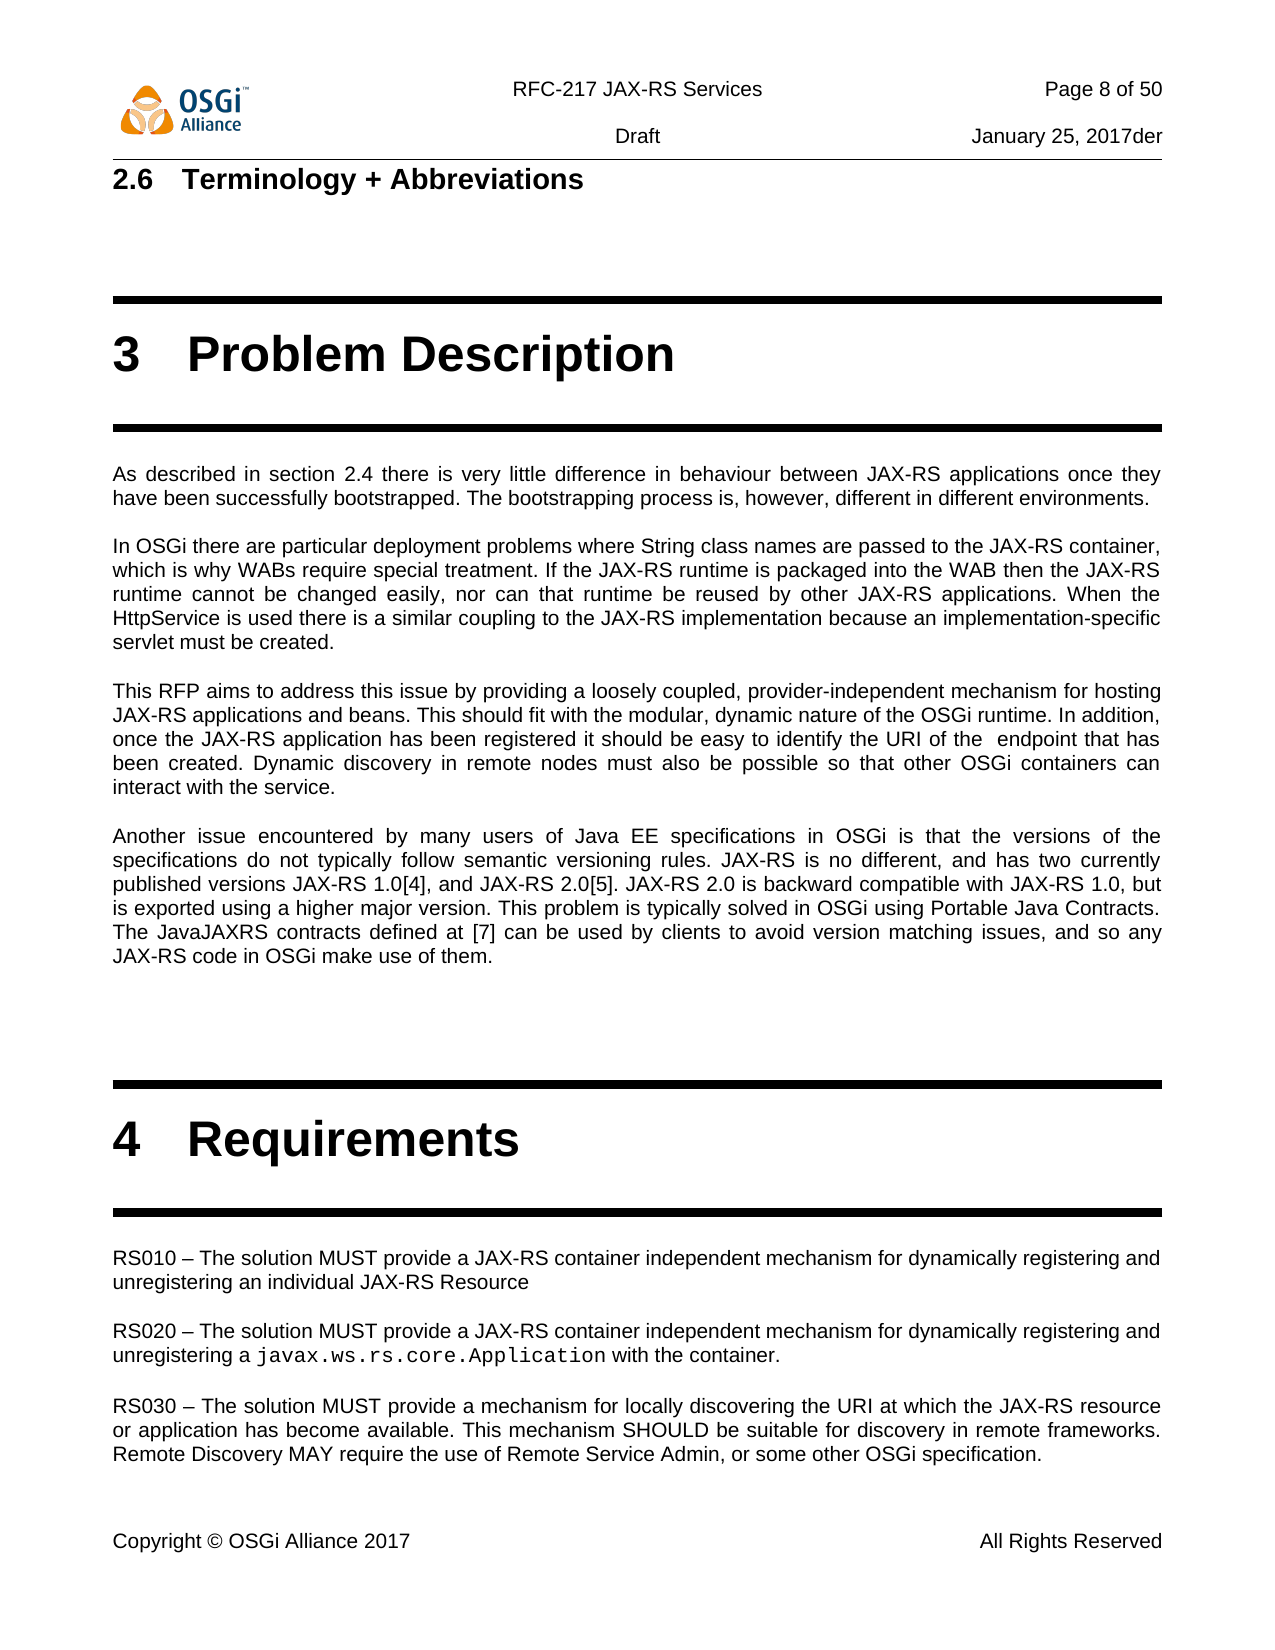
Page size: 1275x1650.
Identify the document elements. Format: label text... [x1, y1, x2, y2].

text This RFP aims to address this issue by providing a loosely coupled, provider-independent mechanism for hosting JAX-RS applications and beans. This should fit with the modular, dynamic nature of the OSGi runtime. In addition, once the JAX-RS application has been registered it should be easy to identify the URI of the endpoint that has been created. Dynamic discovery in remote nodes must also be possible so that other OSGi containers can interact with the service. [112, 679, 1162, 799]
text As described in section 2.4 there is very little difference in behaviour between JAX-RS applications once they have been successfully bootstrapped. The bootstrapping process is, however, different in different environments. [112, 461, 1162, 509]
subtitle Terminology + Abbreviations [112, 160, 1162, 196]
text In OSGi there are particular deployment problems where String class names are passed to the JAX-RS container, which is why WABs require special treatment. If the JAX-RS runtime is packaged into the WAB then the JAX-RS runtime cannot be changed easily, nor can that runtime be reused by other JAX-RS applications. When the HttpService is used there is a similar coupling to the JAX-RS implementation because an implementation-specific servlet must be created. [112, 534, 1162, 654]
subtitle Requirements [112, 1081, 1162, 1217]
text RS030 – The solution MUST provide a mechanism for locally discovering the URI at which the JAX-RS resource or application has become available. This mechanism SHOULD be suitable for discovery in remote frameworks. Remote Discovery MAY require the use of Remote Service Admin, or some other OSGi specification. [112, 1394, 1162, 1466]
text RS010 – The solution MUST provide a JAX-RS container independent mechanism for dynamically registering and unregistering an individual JAX-RS Resource [112, 1246, 1162, 1294]
text Another issue encountered by many users of Java EE specifications in OSGi is that the versions of the specifications do not typically follow semantic versioning rules. JAX-RS is no different, and has two currently published versions JAX-RS 1.0[4]., and JAX-RS 2.0[5].. JAX-RS 2.0 is backward compatible with JAX-RS 1.0, but is exported using a higher major version. This problem is typically solved in OSGi using Portable Java Contracts. The JavaJAXRS contracts defined at [7]. can be used by clients to avoid version matching issues, and so any JAX-RS code in OSGi make use of them. [112, 824, 1162, 968]
text RS020 – The solution MUST provide a JAX-RS container independent mechanism for dynamically registering and unregistering a javax.ws.rs.core.Application with the container. [112, 1319, 1162, 1369]
picture [113, 78, 257, 142]
subtitle Problem Description [112, 297, 1162, 432]
